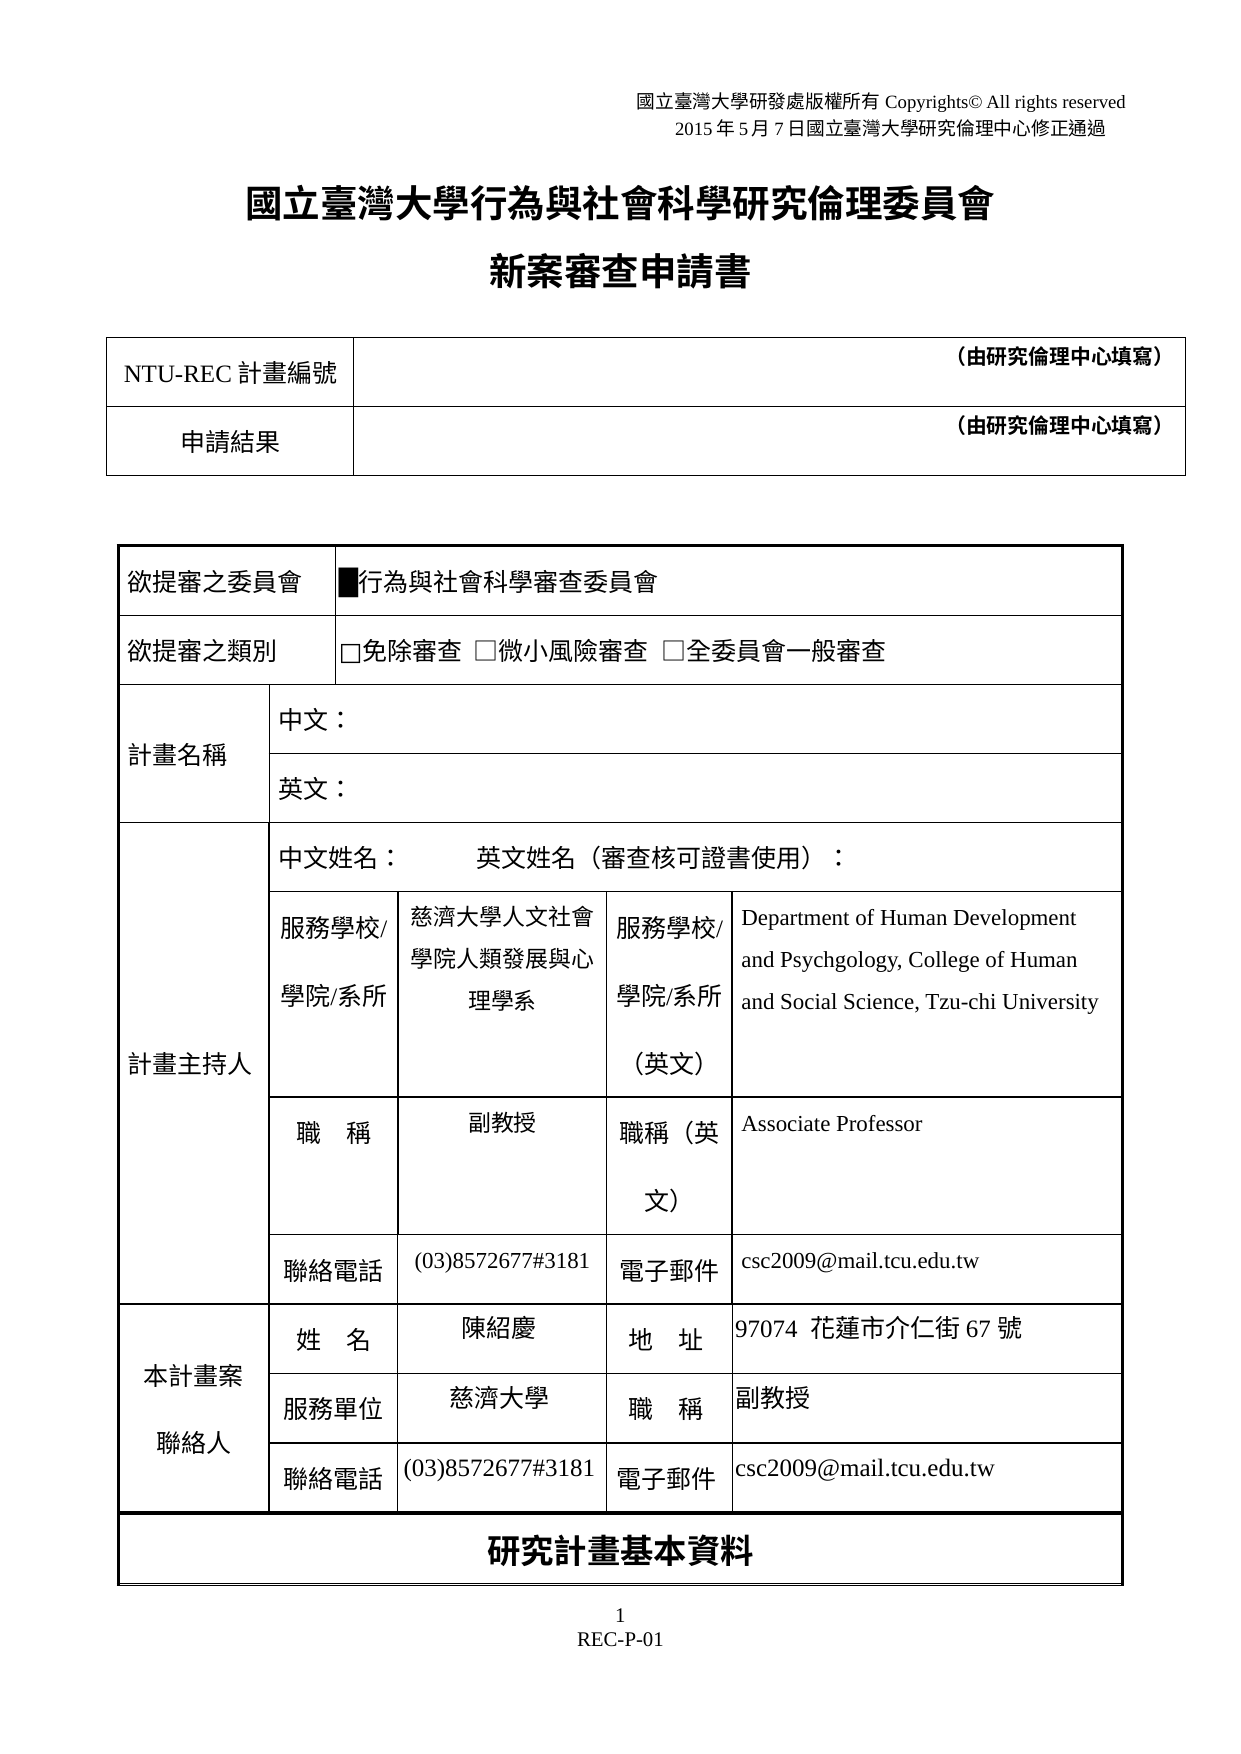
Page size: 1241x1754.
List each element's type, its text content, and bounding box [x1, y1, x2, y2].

text 國立臺灣大學行為與社會科學研究倫理委員會 [118, 167, 1122, 235]
table_cell 服務學校/學院/系所（英文） [607, 892, 731, 1096]
table_cell 計畫名稱 [120, 685, 269, 822]
table_header █行為與社會科學審查委員會 [336, 547, 1121, 615]
table_header NTU-REC計畫編號 [107, 338, 353, 406]
table_cell 聯絡電話 [270, 1444, 397, 1511]
table_cell 本計畫案 聯絡人 [120, 1305, 268, 1511]
table_cell 姓 名 [270, 1305, 397, 1372]
table_cell 陳紹慶 [398, 1305, 606, 1372]
table_cell 副教授 [399, 1098, 606, 1233]
text 新案審查申請書 [118, 235, 1122, 303]
table_cell 職稱 [607, 1374, 732, 1442]
table_cell □免除審查 □微小風險審查 □全委員會一般審查 [336, 616, 1121, 684]
table_cell 副教授 [733, 1374, 1121, 1442]
table_cell csc2009@mail.tcu.edu.tw [733, 1235, 1121, 1303]
table_cell 職 稱 [270, 1098, 397, 1233]
table_cell 計畫主持人 [120, 823, 268, 1303]
table_cell 服務學校/學院/系所 [270, 892, 397, 1096]
table_cell 慈濟大學人文社會學院人類發展與心理學系 [399, 892, 606, 1096]
table_header 欲提審之委員會 [120, 547, 335, 615]
table_cell (03)8572677#3181 [398, 1235, 606, 1303]
table_cell 聯絡電話 [270, 1235, 397, 1303]
table_cell （由研究倫理中心填寫） [354, 407, 1185, 475]
text 國立臺灣大學研發處版權所有 Copyrights© All rights reserved [618, 87, 1225, 114]
table_cell 中文： [270, 685, 1121, 753]
table_cell 電子郵件 [607, 1444, 732, 1511]
table_cell 欲提審之類別 [120, 616, 335, 684]
table_cell 職稱（英文） [607, 1098, 731, 1233]
table_cell 中文姓名： 英文姓名（審查核可證書使用）： [270, 823, 1121, 891]
text 2015年5月7日國立臺灣大學研究倫理中心修正通過 [628, 114, 1179, 141]
table_cell 97074 花蓮市介仁街 67 號 [733, 1305, 1121, 1372]
table_cell 英文： [270, 754, 1121, 822]
table_header （由研究倫理中心填寫） [354, 338, 1185, 406]
table_cell 申請結果 [107, 407, 353, 475]
table_cell csc2009@mail.tcu.edu.tw [733, 1444, 1121, 1511]
table_cell 服務單位 [270, 1374, 397, 1442]
table_cell 慈濟大學 [398, 1374, 606, 1442]
table_cell 電子郵件 [607, 1235, 731, 1303]
table_cell Associate Professor [733, 1098, 1121, 1233]
table_cell 研究計畫基本資料 [120, 1515, 1121, 1582]
table_cell 地 址 [607, 1305, 732, 1372]
table_cell (03)8572677#3181 [398, 1444, 606, 1511]
table_cell Department of Human Development and Psychgology, College of Human and Social Science, Tzu-chi University [733, 892, 1121, 1096]
